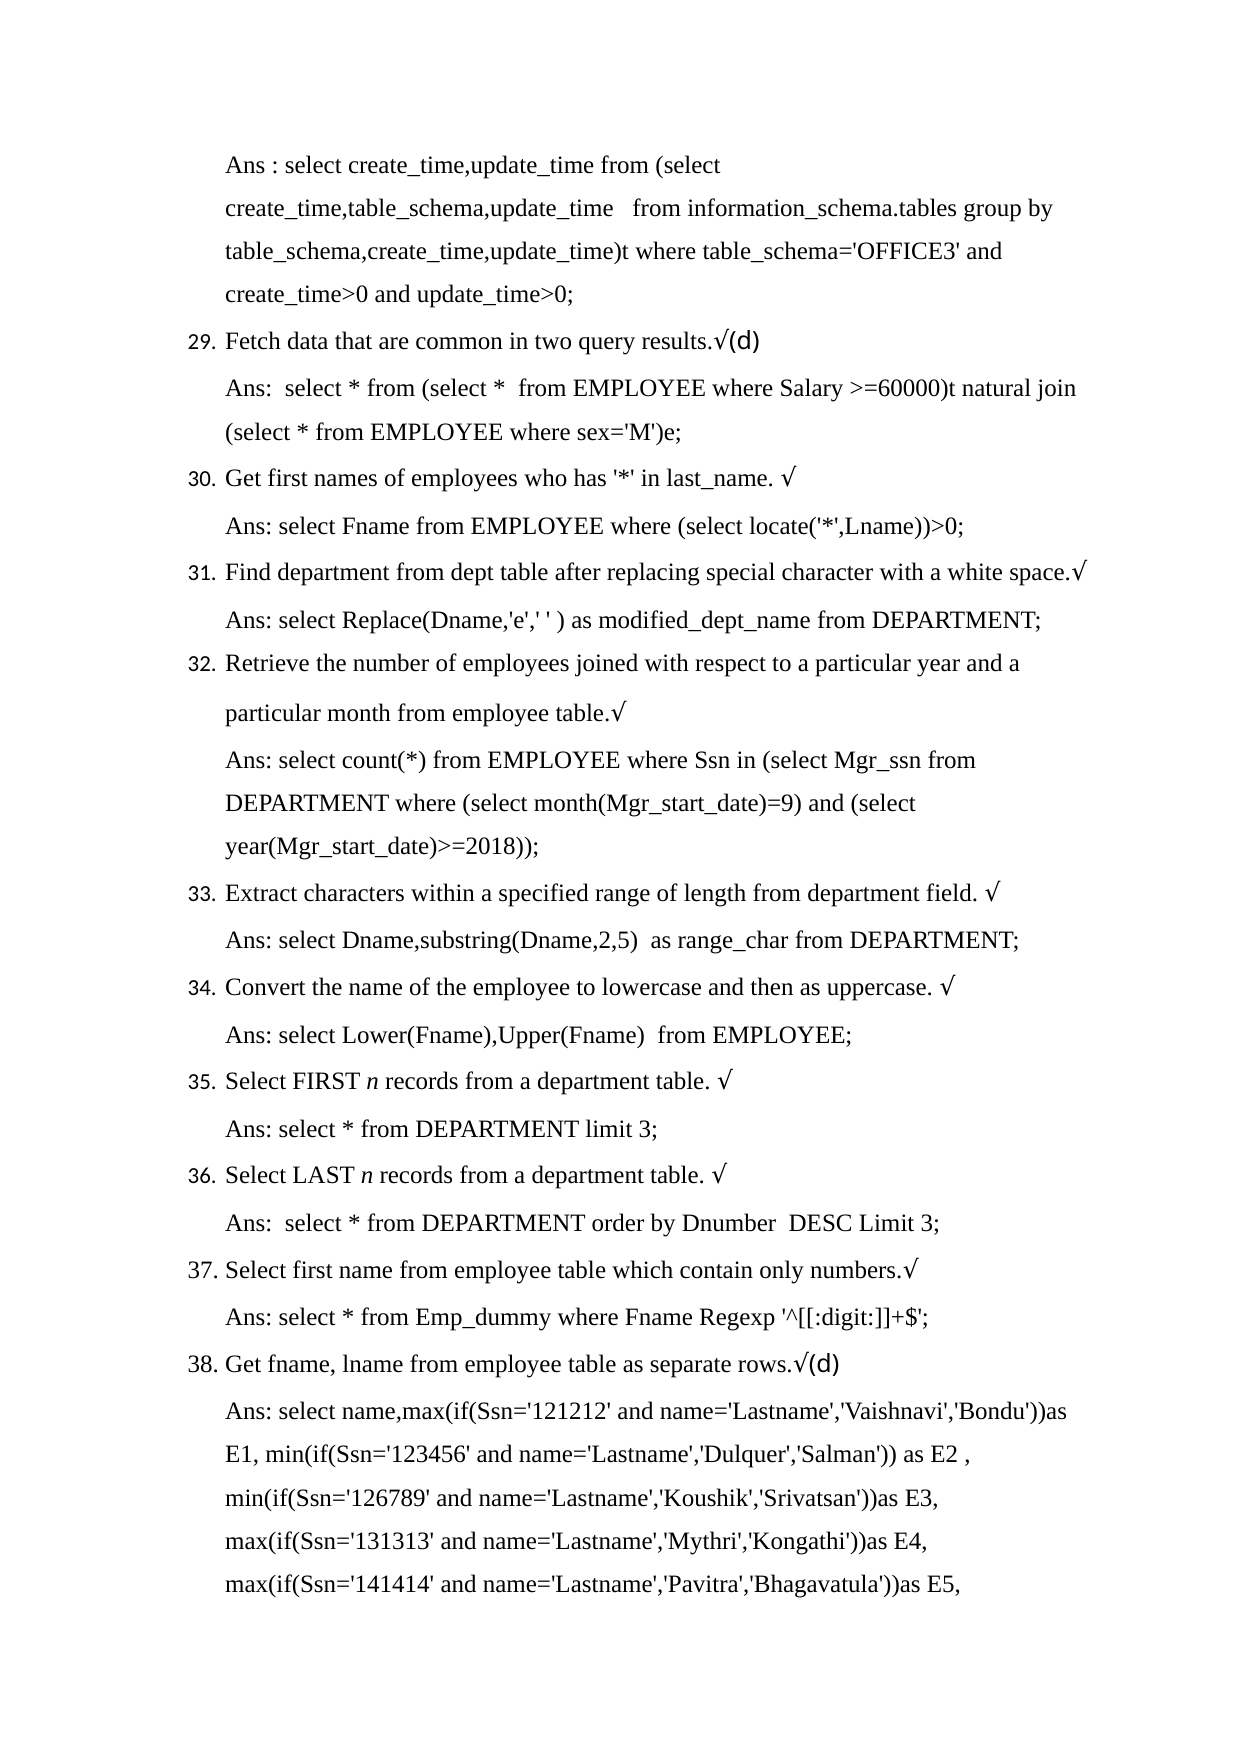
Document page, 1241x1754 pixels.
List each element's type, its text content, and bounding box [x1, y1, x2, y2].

list Find department from dept table after replacing special character with a white space.√ [187, 554, 1090, 588]
list Extract characters within a specified range of length from department field. √ [187, 874, 1090, 909]
list Ans: select * from DEPARTMENT order by Dnumber DESC Limit 3; [225, 1208, 1090, 1237]
list Select first name from employee table which contain only numbers.√ [187, 1251, 1090, 1285]
list Retrieve the number of employees joined with respect to a particular year and a particular month from employee table.√ [187, 648, 1090, 728]
list Ans: select Fname from EMPLOYEE where (select locate('*',Lname))>0; [225, 511, 1090, 539]
list Select FIRST n records from a department table. √ [187, 1063, 1090, 1097]
list Ans: select count(*) from EMPLOYEE where Ssn in (select Mgr_ssn from DEPARTMENT where (select month(Mgr_start_date)=9) and (select year(Mgr_start_date)>=2018)); [225, 745, 1090, 860]
list Select LAST n records from a department table. √ [187, 1157, 1090, 1191]
list Ans: select * from DEPARTMENT limit 3; [225, 1114, 1090, 1143]
list Ans: select name,max(if(Ssn='121212' and name='Lastname','Vaishnavi','Bondu'))as E1, min(if(Ssn='123456' and name='Lastname','Dulquer','Salman')) as E2 , min(if(Ssn='126789' and name='Lastname','Koushik','Srivatsan'))as E3, max(if(Ssn='131313' and name='Lastname','Mythri','Kongathi'))as E4, max(if(Ssn='141414' and name='Lastname','Pavitra','Bhagavatula'))as E5, [225, 1396, 1090, 1598]
list Ans: select * from (select * from EMPLOYEE where Salary >=60000)t natural join (select * from EMPLOYEE where sex='M')e; [225, 373, 1090, 445]
list Ans: select Dname,substring(Dname,2,5) as range_char from DEPARTMENT; [225, 926, 1090, 954]
list Convert the name of the employee to lowercase and then as uppercase. √ [187, 969, 1090, 1003]
list Ans: select Lower(Fname),Upper(Fname) from EMPLOYEE; [225, 1020, 1090, 1048]
list Get fname, lname from employee table as separate rows.√(d) [187, 1345, 1090, 1379]
list Fetch data that are common in two query results.√(d) [187, 322, 1090, 357]
list Ans : select create_time,update_time from (select create_time,table_schema,update_time from information_schema.tables group by table_schema,create_time,update_time)t where table_schema='OFFICE3' and create_time>0 and update_time>0; [225, 150, 1090, 308]
list Ans: select Replace(Dname,'e',' ' ) as modified_dept_name from DEPARTMENT; [225, 605, 1090, 634]
list Ans: select * from Emp_dummy where Fname Regexp '^[[:digit:]]+$'; [225, 1302, 1090, 1331]
list Get first names of employees who has '*' in last_name. √ [187, 460, 1090, 494]
